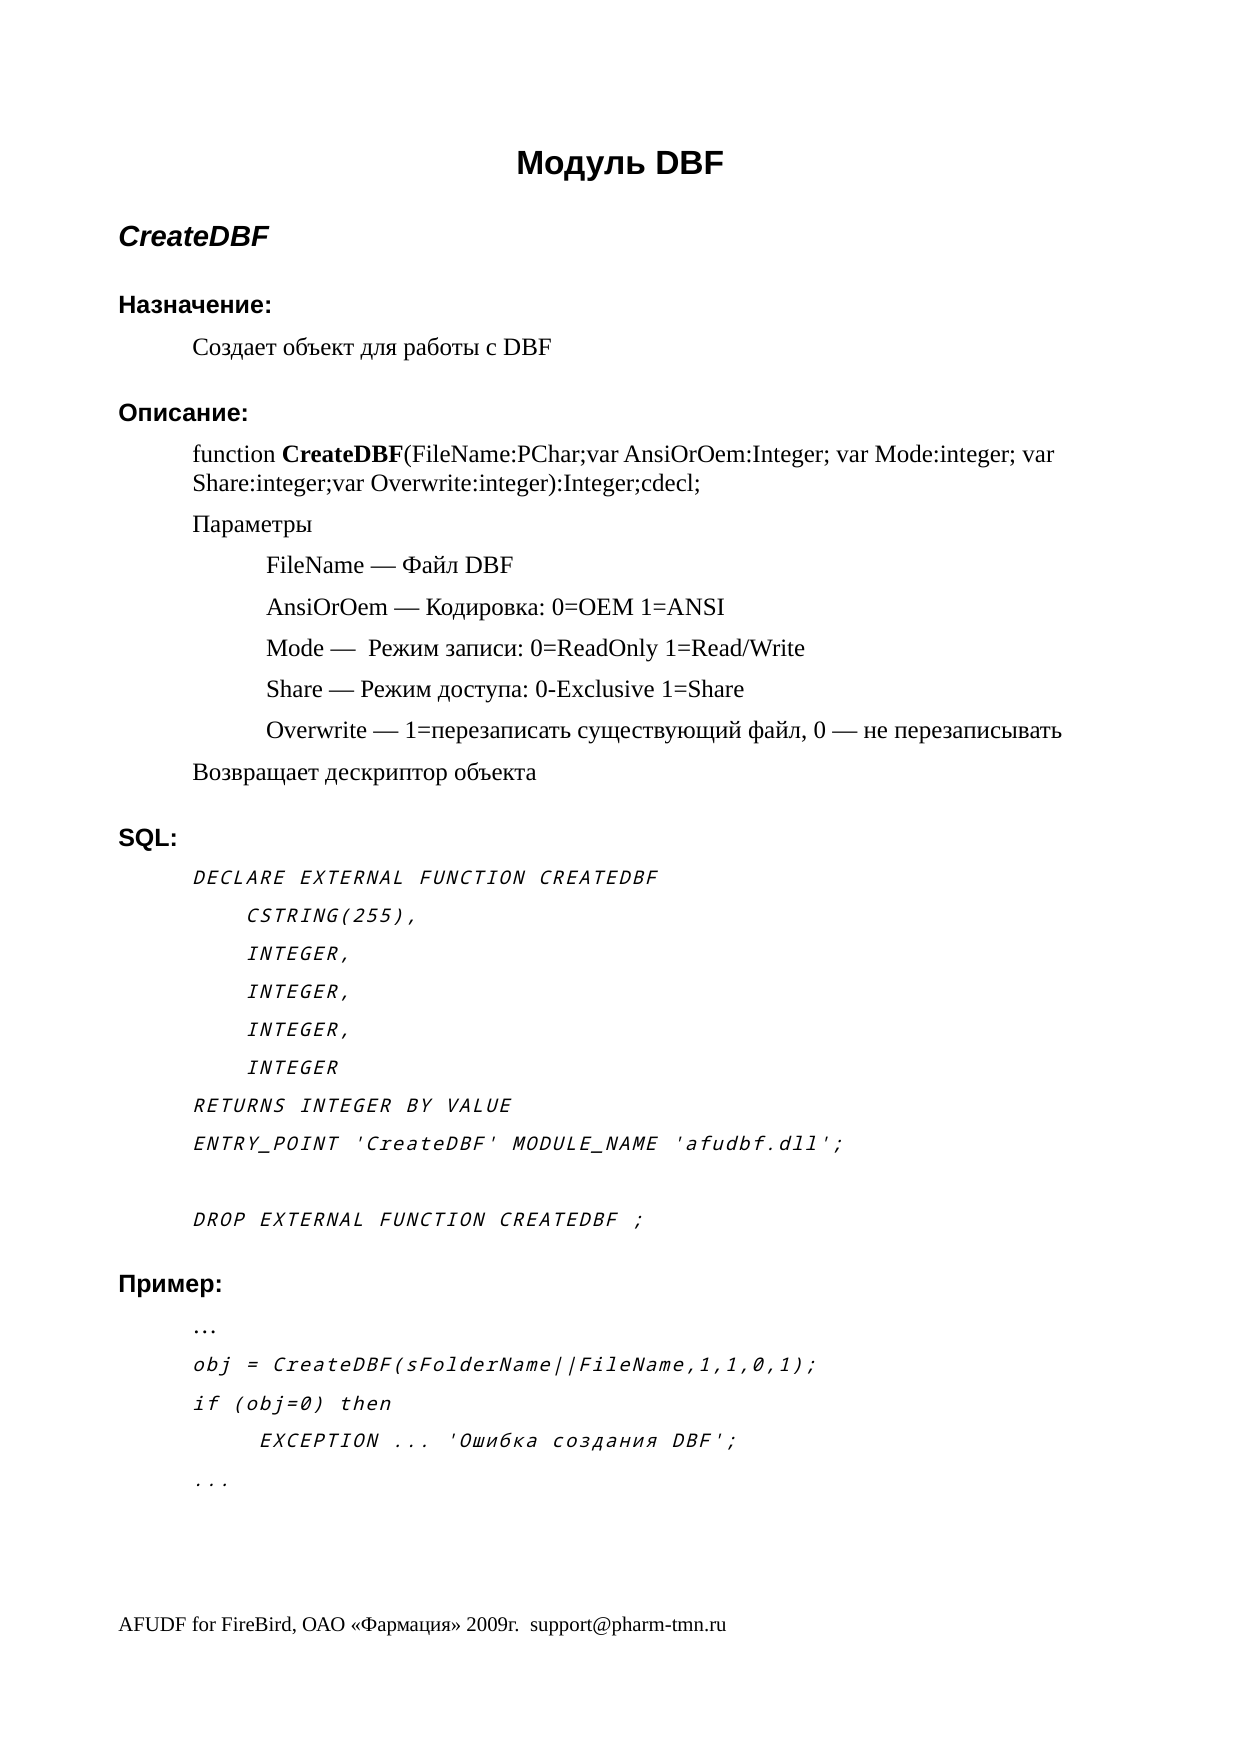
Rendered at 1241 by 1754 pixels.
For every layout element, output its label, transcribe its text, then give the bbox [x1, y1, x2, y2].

subtitle SQL: [118, 823, 1122, 852]
text INTEGER, [192, 1016, 1122, 1042]
text function CreateDBF(FileName:PChar;var AnsiOrOem:Integer; var Mode:integer; var Share:integer;var Overwrite:integer):Integer;cdecl; [192, 439, 1122, 497]
text FileName — Файл DBF [192, 550, 1122, 579]
text ENTRY_POINT 'CreateDBF' MODULE_NAME 'afudbf.dll'; [192, 1130, 1122, 1156]
text DECLARE EXTERNAL FUNCTION CREATEDBF [192, 864, 1122, 889]
text obj = CreateDBF(sFolderName||FileName,1,1,0,1); [192, 1352, 1122, 1377]
text RETURNS INTEGER BY VALUE [192, 1092, 1122, 1118]
text EXCEPTION ... 'Ошибка создания DBF'; [192, 1428, 1122, 1453]
text Параметры [192, 509, 1122, 538]
subtitle Пример: [118, 1269, 1122, 1298]
text Overwrite — 1=перезаписать существующий файл, 0 — не перезаписывать [192, 715, 1122, 744]
text CSTRING(255), [192, 902, 1122, 928]
text AnsiOrOem — Кодировка: 0=OEM 1=ANSI [192, 592, 1122, 620]
text INTEGER [192, 1054, 1122, 1080]
text if (obj=0) then [192, 1390, 1122, 1415]
text Mode — Режим записи: 0=ReadOnly 1=Read/Write [192, 633, 1122, 662]
text INTEGER, [192, 978, 1122, 1004]
text Возвращает дескриптор объекта [192, 757, 1122, 785]
text ... [192, 1466, 1122, 1491]
text INTEGER, [192, 940, 1122, 966]
text … [192, 1311, 1122, 1339]
text DROP EXTERNAL FUNCTION CREATEDBF ; [192, 1206, 1122, 1232]
text Share — Режим доступа: 0-Exclusive 1=Share [192, 674, 1122, 703]
subtitle Назначение: [118, 290, 1122, 319]
text Создает объект для работы с DBF [192, 332, 1122, 360]
subtitle CreateDBF [118, 219, 1122, 253]
subtitle Модуль DBF [118, 143, 1122, 182]
subtitle Описание: [118, 398, 1122, 427]
